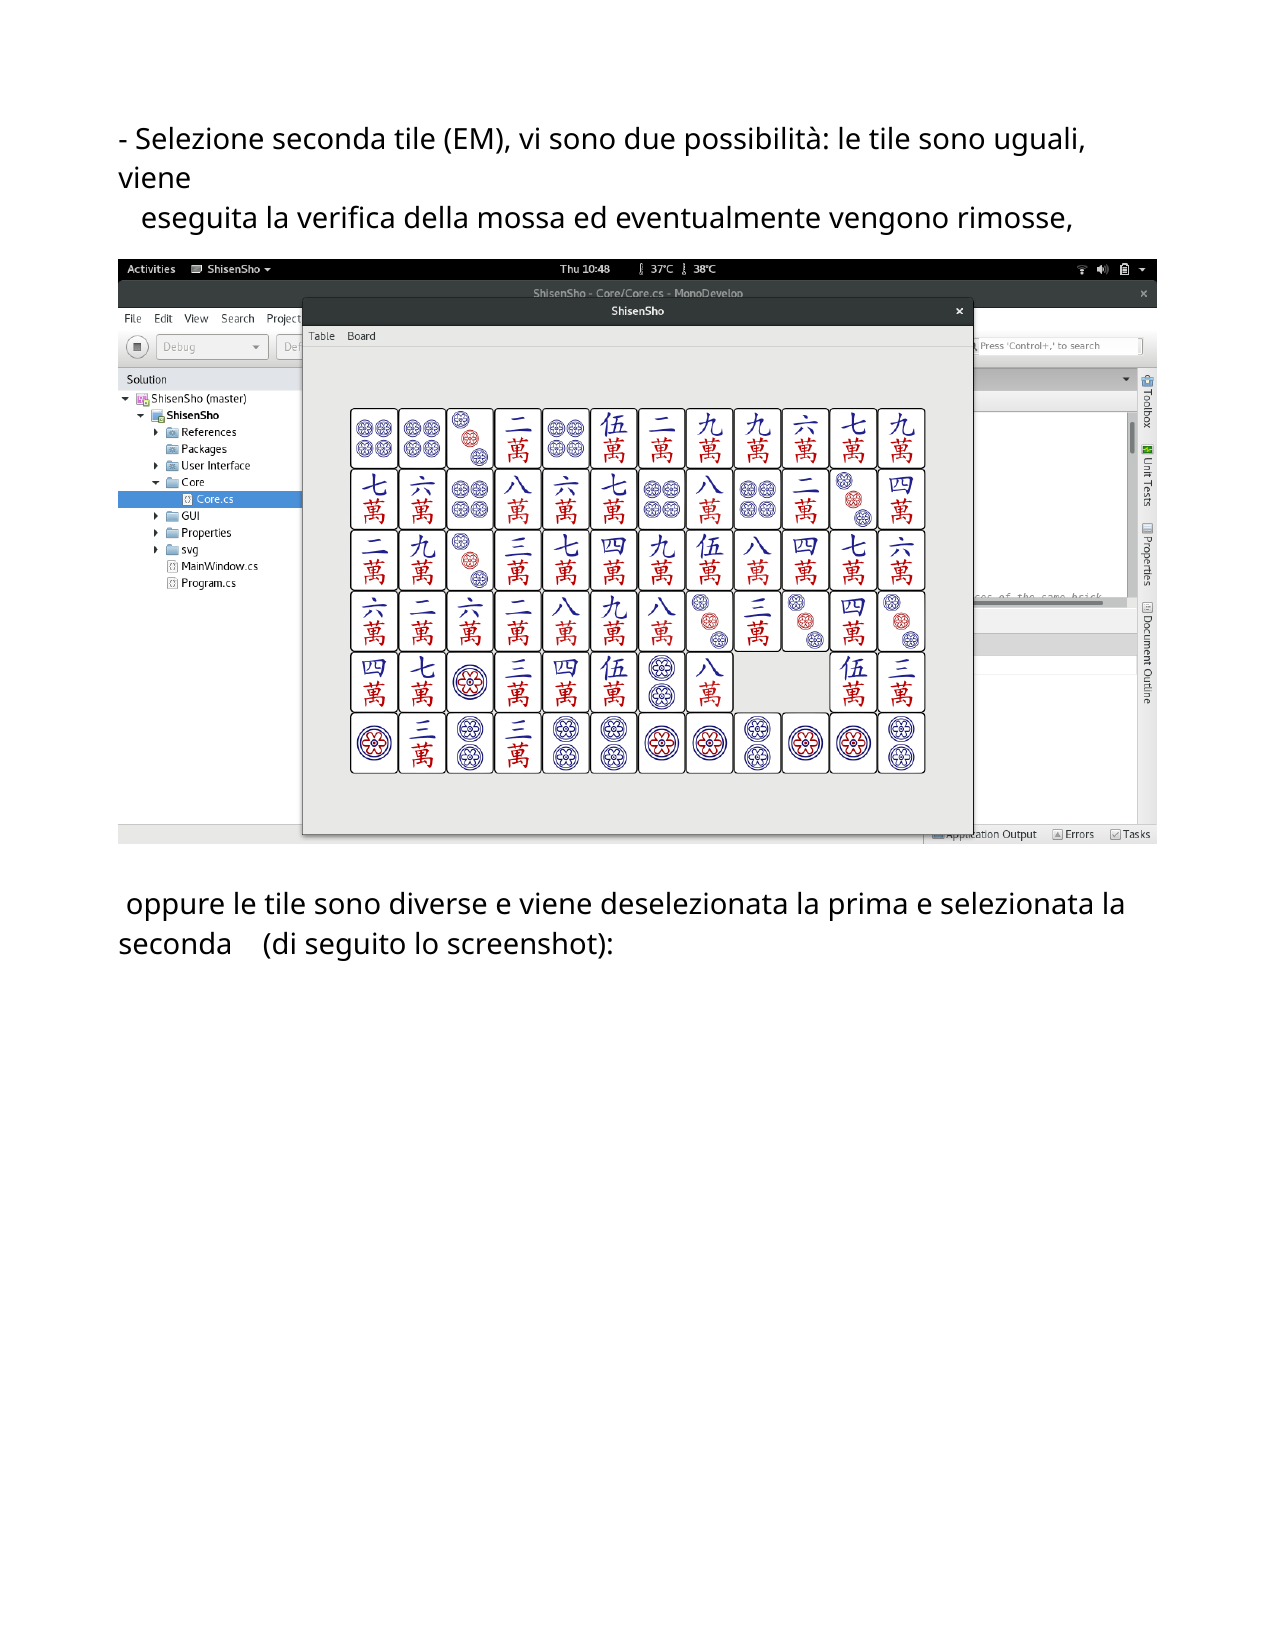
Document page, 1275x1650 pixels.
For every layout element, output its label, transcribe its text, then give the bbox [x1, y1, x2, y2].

text eseguita la verifica della mossa ed eventualmente vengono rimosse, [118, 197, 1157, 237]
text oppure le tile sono diverse e viene deselezionata la prima e selezionata la seconda (di seguito lo screenshot): [118, 883, 1157, 963]
picture [118, 259, 1157, 844]
text - Selezione seconda tile (EM), vi sono due possibilità: le tile sono uguali, viene [118, 118, 1157, 197]
